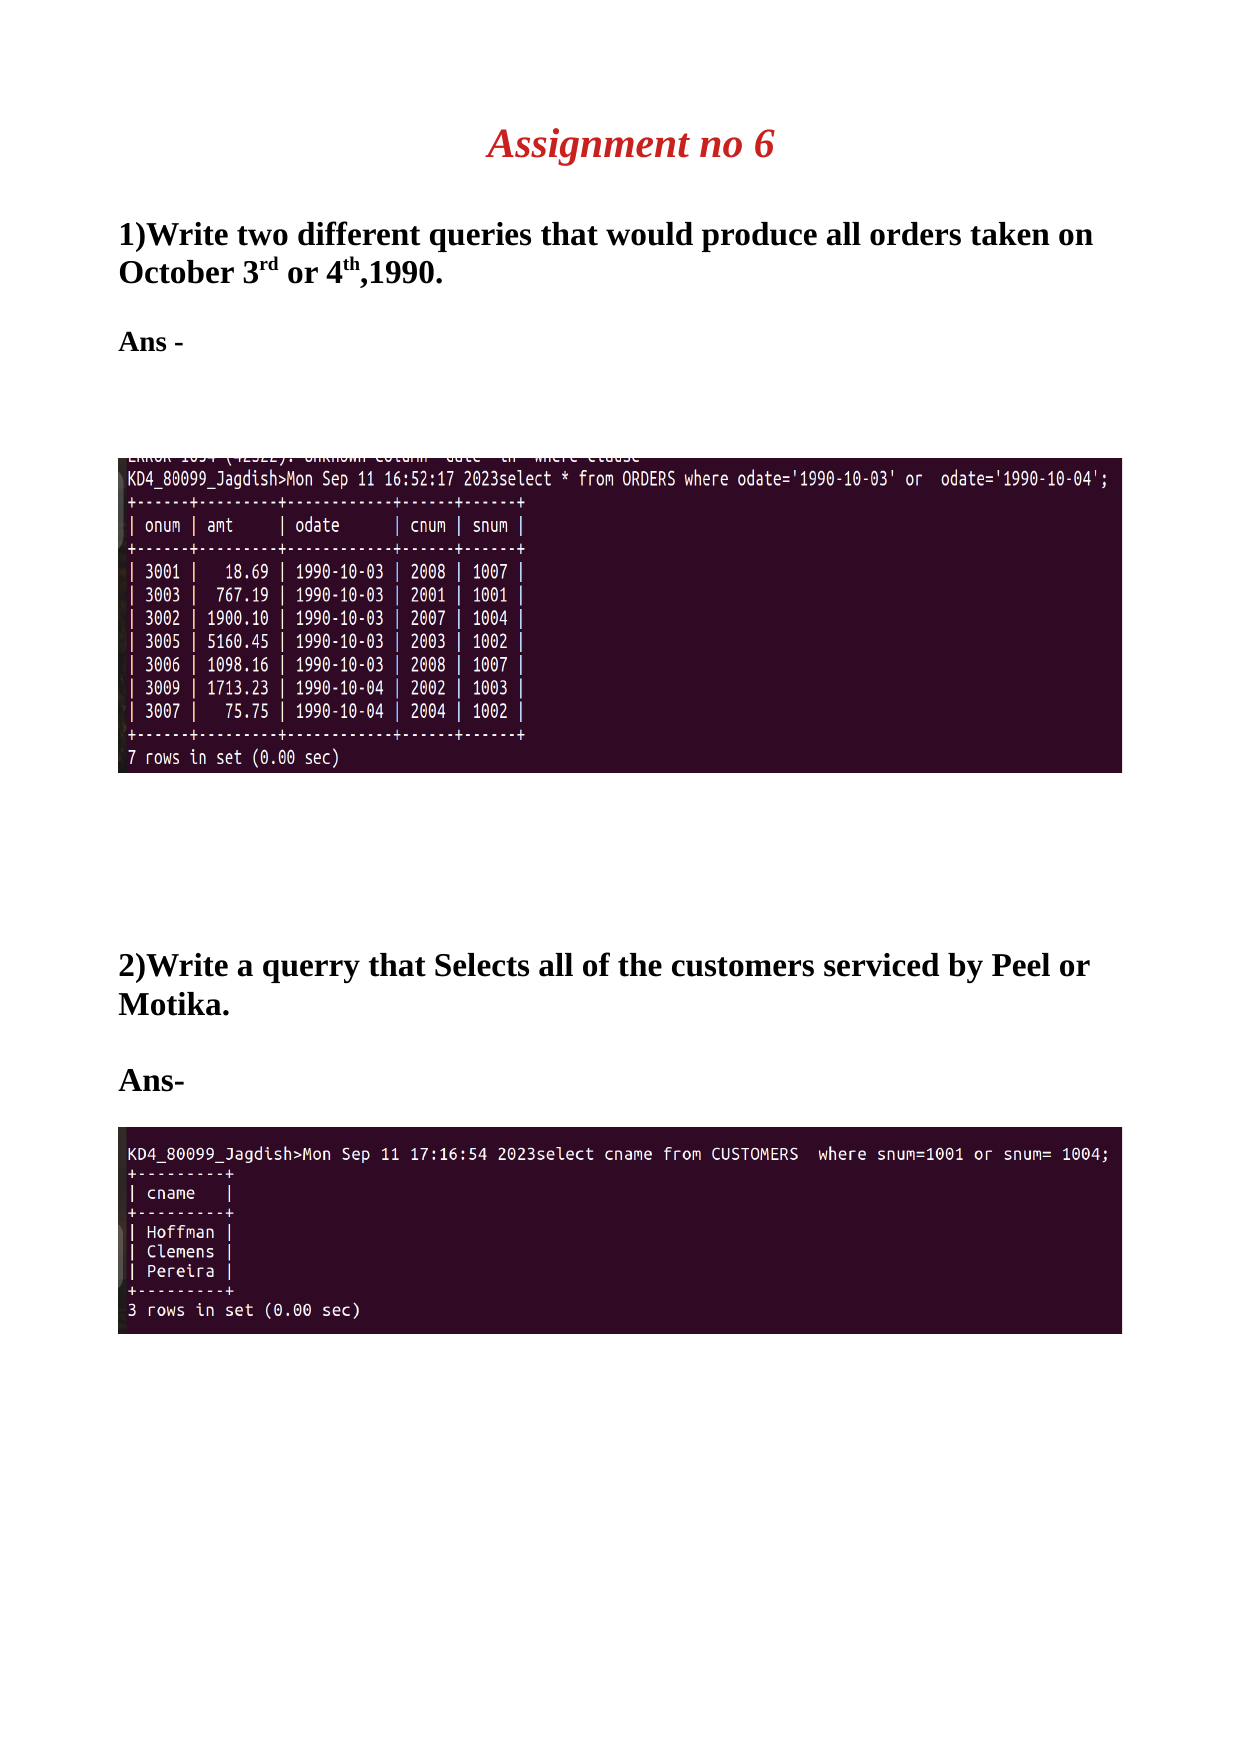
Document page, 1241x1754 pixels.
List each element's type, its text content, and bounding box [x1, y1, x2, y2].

text Ans- [118, 1060, 1122, 1099]
text Ans - [118, 324, 1122, 358]
text 2)Write a querry that Selects all of the customers serviced by Peel or Motika. [118, 945, 1122, 1022]
text 1)Write two different queries that would produce all orders taken on October 3rd or 4th,1990. [118, 214, 1122, 291]
text Assignment no 6 [118, 118, 1122, 166]
picture [118, 458, 1123, 773]
picture [118, 1127, 1123, 1334]
